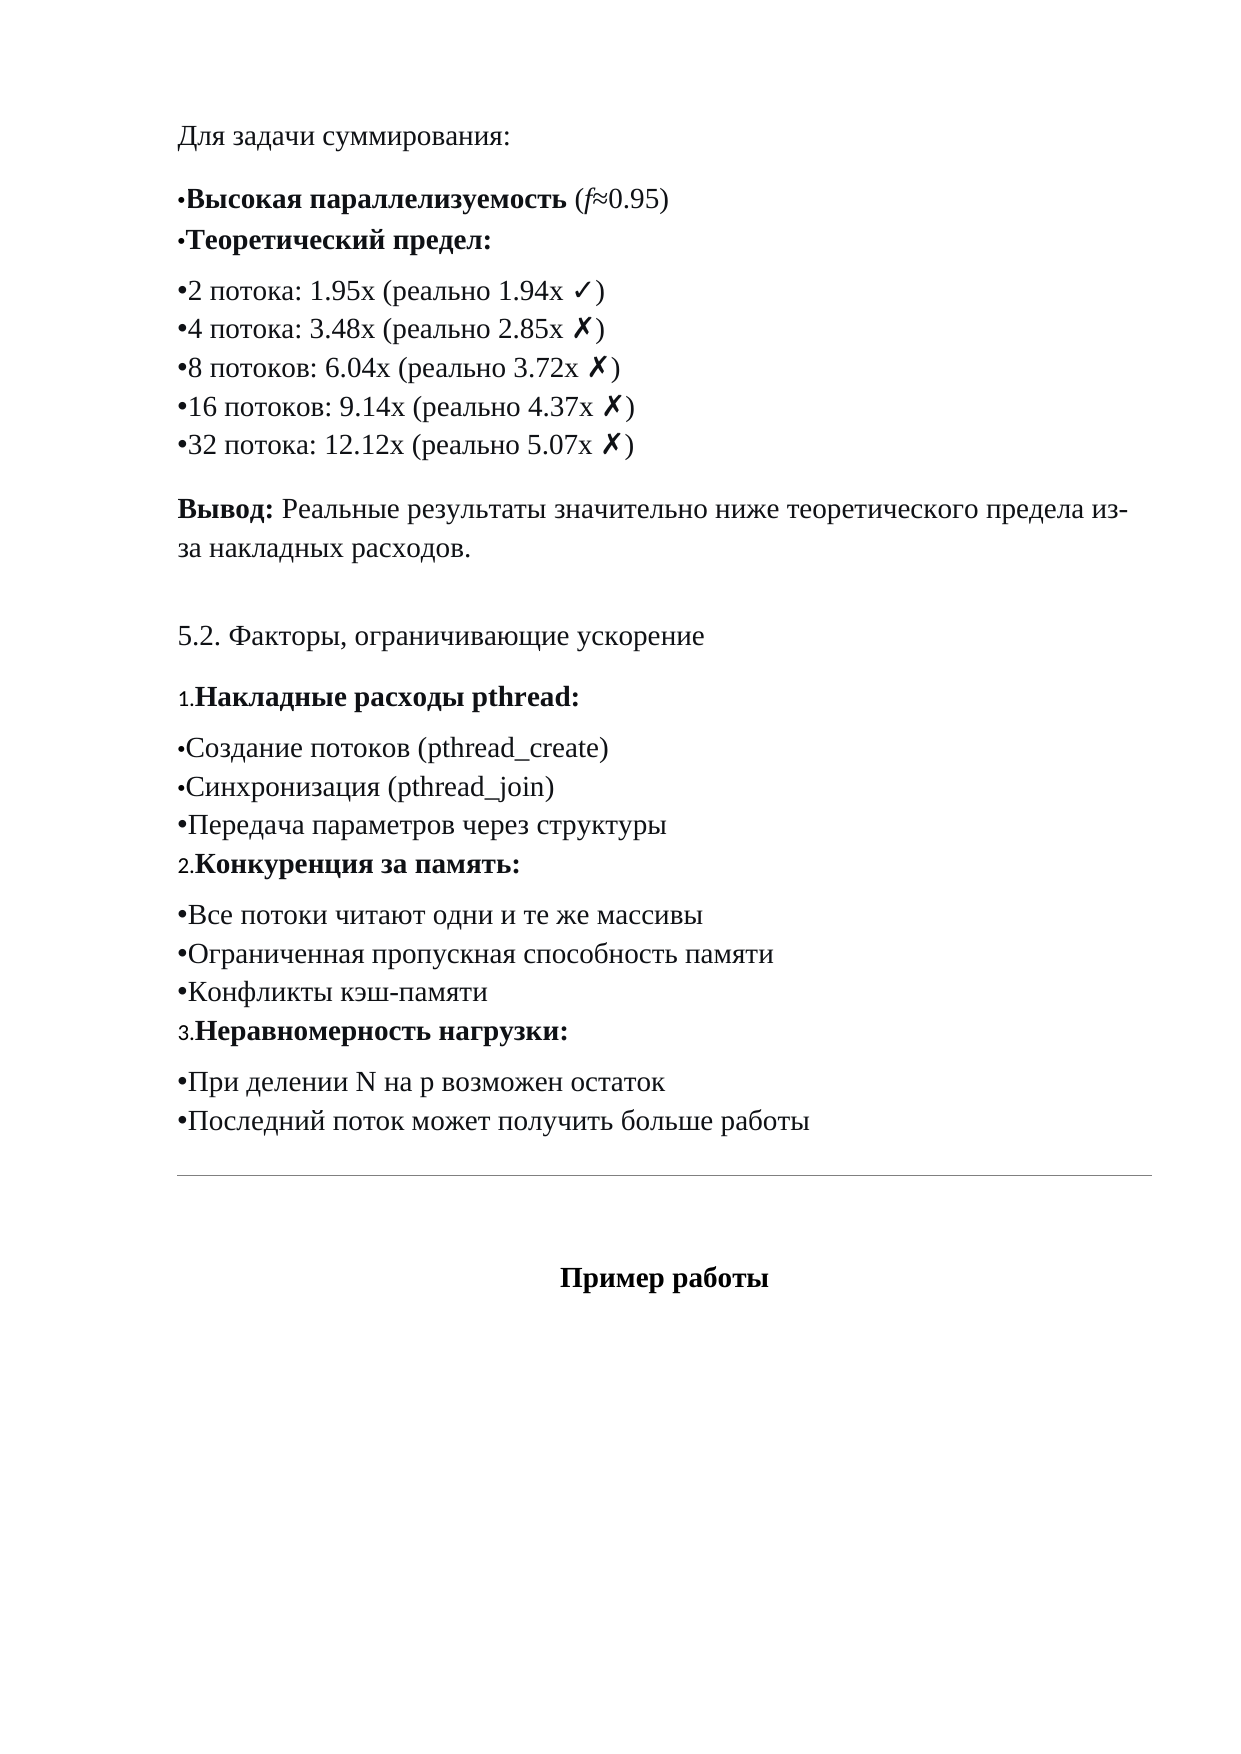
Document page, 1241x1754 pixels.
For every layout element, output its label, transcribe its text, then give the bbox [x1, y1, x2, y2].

text Пример работы [177, 1260, 1152, 1294]
text Вывод: Реальные результаты значительно ниже теоретического предела из-за накладных расходов. [177, 491, 1152, 563]
list Конкуренция за память: [177, 846, 1152, 880]
list 8 потоков: 6.04x (реально 3.72x ✗) [177, 350, 1152, 384]
list Передача параметров через структуры [177, 807, 1152, 841]
list Теоретический предел: [177, 222, 1152, 255]
list При делении N на p возможен остаток [177, 1064, 1152, 1098]
list Конфликты кэш-памяти [177, 974, 1152, 1008]
list 4 потока: 3.48x (реально 2.85x ✗) [177, 312, 1152, 345]
list Ограниченная пропускная способность памяти [177, 936, 1152, 969]
list Высокая параллелизуемость (f≈0.95) [177, 182, 1152, 215]
list Создание потоков (pthread_create) [177, 730, 1152, 764]
subtitle 5.2. Факторы, ограничивающие ускорение [177, 618, 1152, 652]
list Все потоки читают одни и те же массивы [177, 897, 1152, 931]
text Для задачи суммирования: [177, 118, 1152, 152]
list 16 потоков: 9.14x (реально 4.37x ✗) [177, 389, 1152, 422]
list Синхронизация (pthread_join) [177, 769, 1152, 802]
list Последний поток может получить больше работы [177, 1103, 1152, 1136]
list Накладные расходы pthread: [177, 679, 1152, 713]
list 2 потока: 1.95x (реально 1.94x ✓) [177, 273, 1152, 307]
list Неравномерность нагрузки: [177, 1013, 1152, 1047]
list 32 потока: 12.12x (реально 5.07x ✗) [177, 427, 1152, 461]
